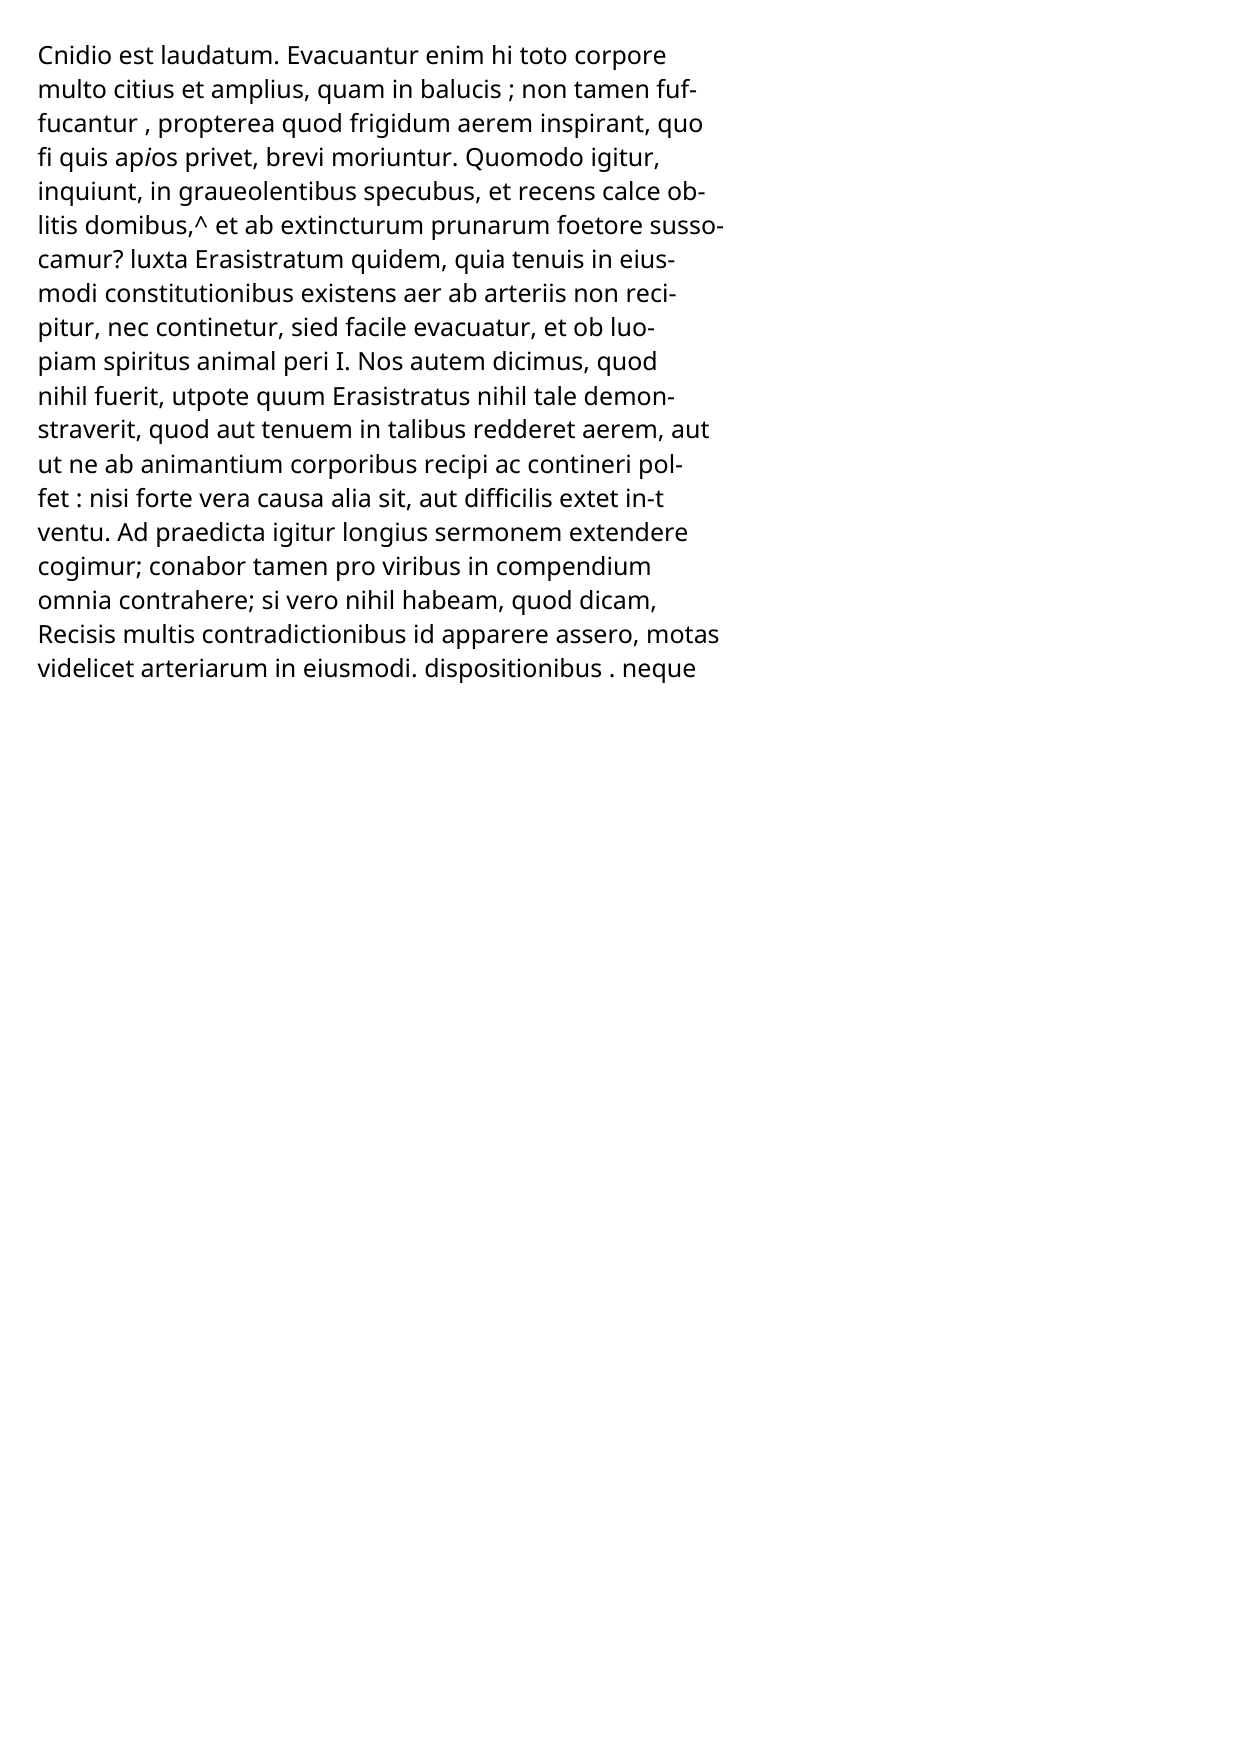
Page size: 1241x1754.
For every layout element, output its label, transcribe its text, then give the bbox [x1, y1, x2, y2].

text Cnidio est laudatum. Evacuantur enim hi toto corpore multo citius et amplius, quam in balucis ; non tamen fuf- fucantur , propterea quod frigidum aerem inspirant, quo fi quis apios privet, brevi moriuntur. Quomodo igitur, inquiunt, in graueolentibus specubus, et recens calce ob- litis domibus,^ et ab extincturum prunarum foetore susso- camur? luxta Erasistratum quidem, quia tenuis in eius- modi constitutionibus existens aer ab arteriis non reci- pitur, nec continetur, sied facile evacuatur, et ob luo- piam spiritus animal peri I. Nos autem dicimus, quod nihil fuerit, utpote quum Erasistratus nihil tale demon- straverit, quod aut tenuem in talibus redderet aerem, aut ut ne ab animantium corporibus recipi ac contineri pol- fet : nisi forte vera causa alia sit, aut difficilis extet in-t ventu. Ad praedicta igitur longius sermonem extendere cogimur; conabor tamen pro viribus in compendium omnia contrahere; si vero nihil habeam, quod dicam, Recisis multis contradictionibus id apparere assero, motas videlicet arteriarum in eiusmodi. dispositionibus . neque [37, 37, 1203, 685]
